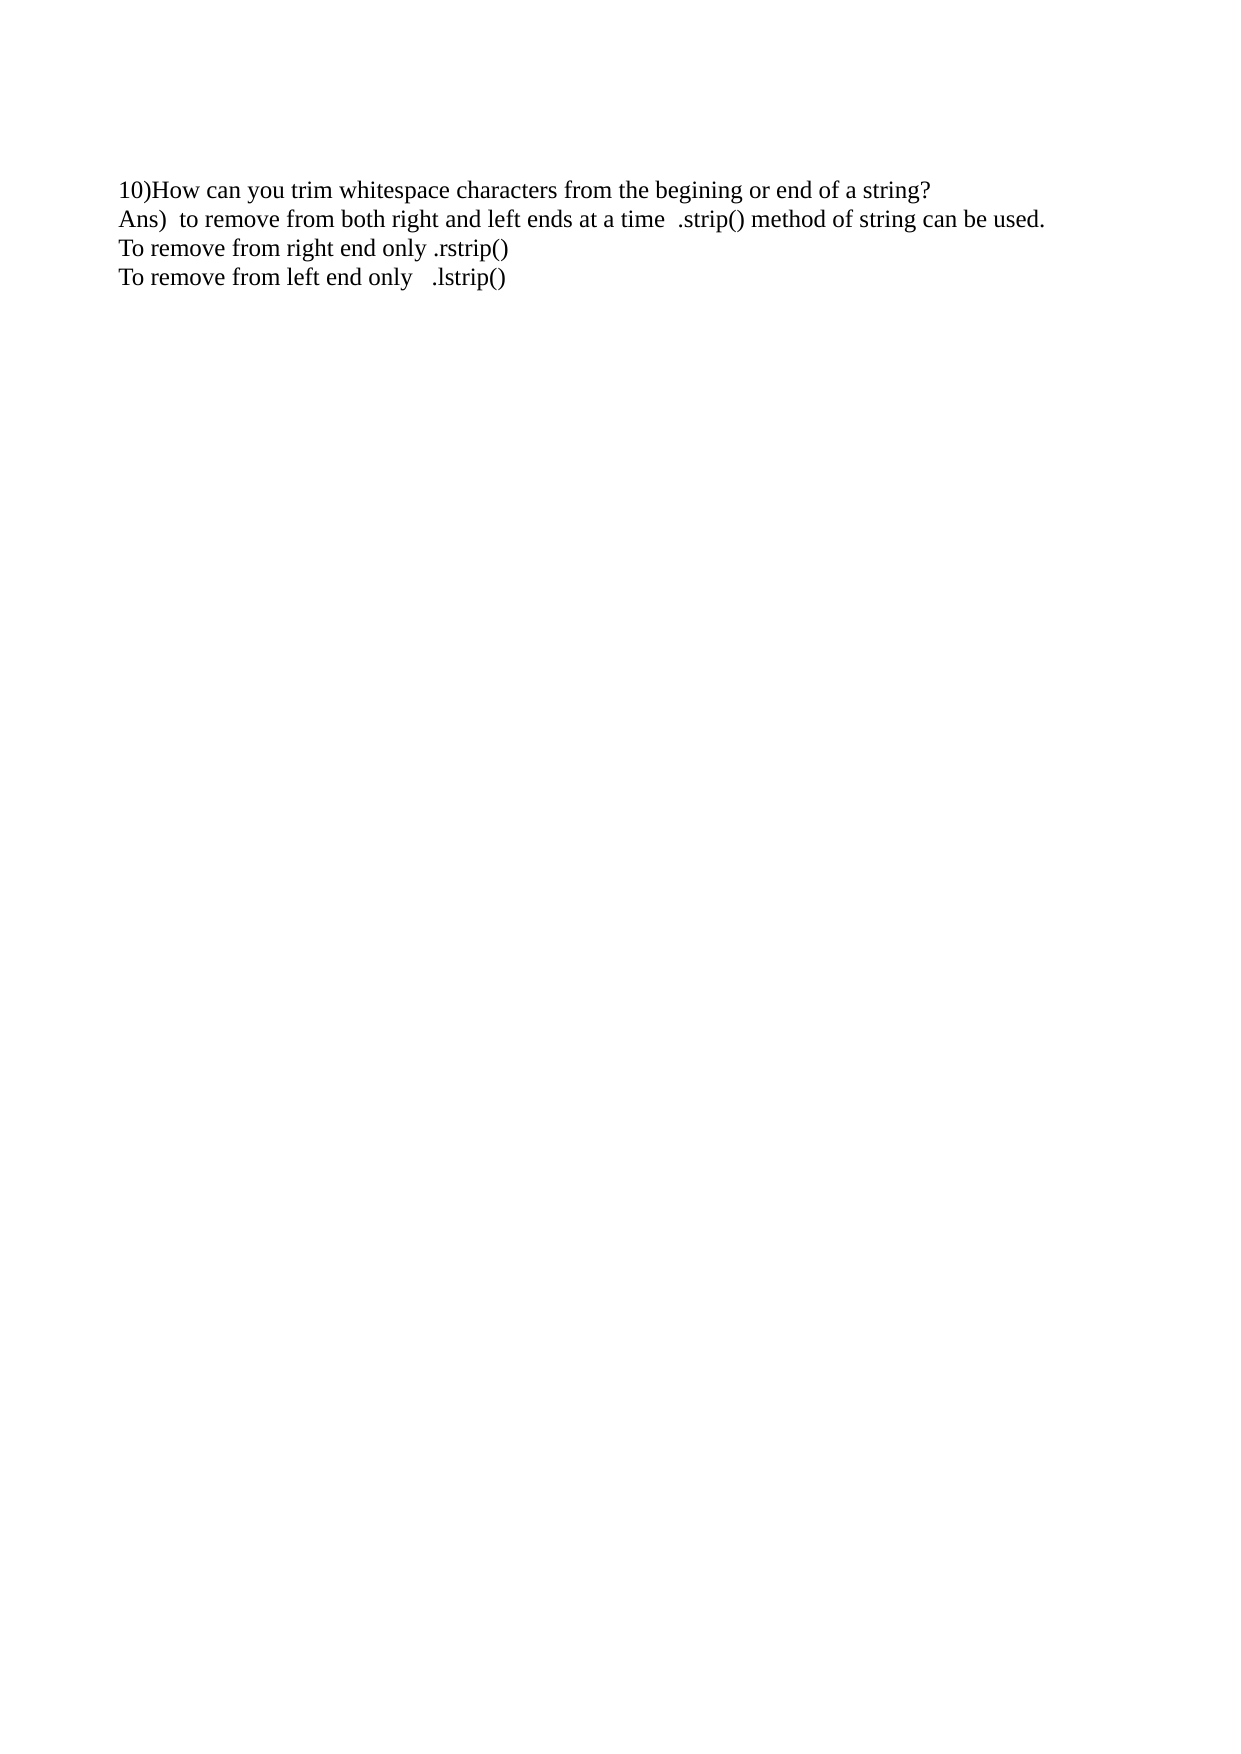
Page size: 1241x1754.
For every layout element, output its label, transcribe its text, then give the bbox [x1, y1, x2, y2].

text To remove from left end only .lstrip() [118, 262, 1122, 291]
text Ans) to remove from both right and left ends at a time .strip() method of string can be used. [118, 204, 1122, 233]
text 10)How can you trim whitespace characters from the begining or end of a string? [118, 176, 1122, 204]
text To remove from right end only .rstrip() [118, 233, 1122, 262]
